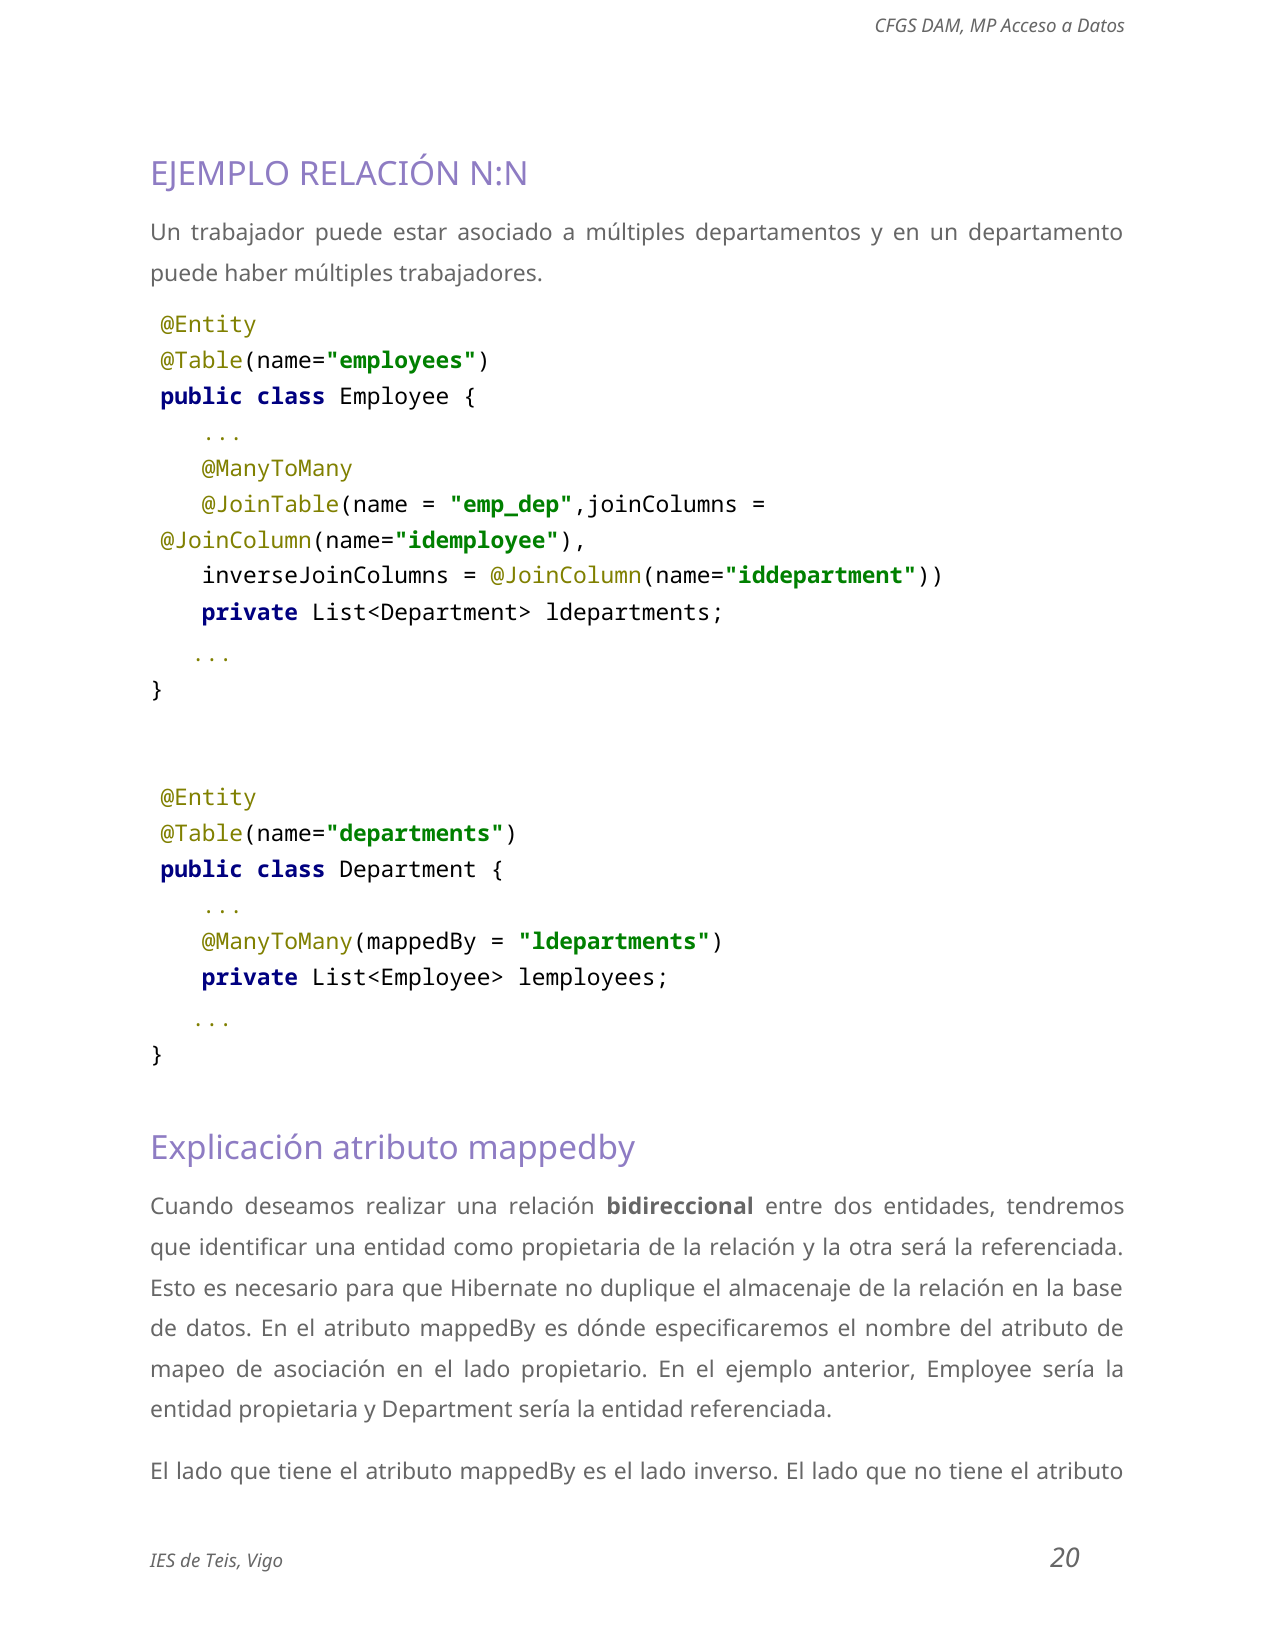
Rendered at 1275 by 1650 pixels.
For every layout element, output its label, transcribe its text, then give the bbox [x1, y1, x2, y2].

text } [150, 1038, 1125, 1069]
table_header @Entity @Table(name="departments") public class Department { ... @ManyToMany(mappedBy = "ldepartments") private List<Employee> lemployees; [150, 770, 1125, 1002]
table_header @Entity @Table(name="employees") public class Employee { ... @ManyToMany @JoinTable(name = "emp_dep",joinColumns = @JoinColumn(name="idemployee"), inverseJoinColumns = @JoinColumn(name="iddepartment")) private List<Department> ldepartments; [150, 298, 1125, 637]
text Cuando deseamos realizar una relación bidireccional entre dos entidades, tendremos que identificar una entidad como propietaria de la relación y la otra será la referenciada. Esto es necesario para que Hibernate no duplique el almacenaje de la relación en la base de datos. En el atributo mappedBy es dónde especificaremos el nombre del atributo de mapeo de asociación en el lado propietario. En el ejemplo anterior, Employee sería la entidad propietaria y Department sería la entidad referenciada. [150, 1190, 1125, 1425]
text ... [150, 1002, 1125, 1033]
subtitle EJEMPLO RELACIÓN N:N [150, 150, 1125, 195]
text Un trabajador puede estar asociado a múltiples departamentos y en un departamento puede haber múltiples trabajadores. [150, 216, 1125, 288]
subtitle Explicación atributo mappedby [150, 1124, 1125, 1169]
text ... [150, 637, 1125, 668]
text El lado que tiene el atributo mappedBy es el lado inverso. El lado que no tiene el atributo [150, 1455, 1125, 1486]
text } [150, 673, 1125, 704]
